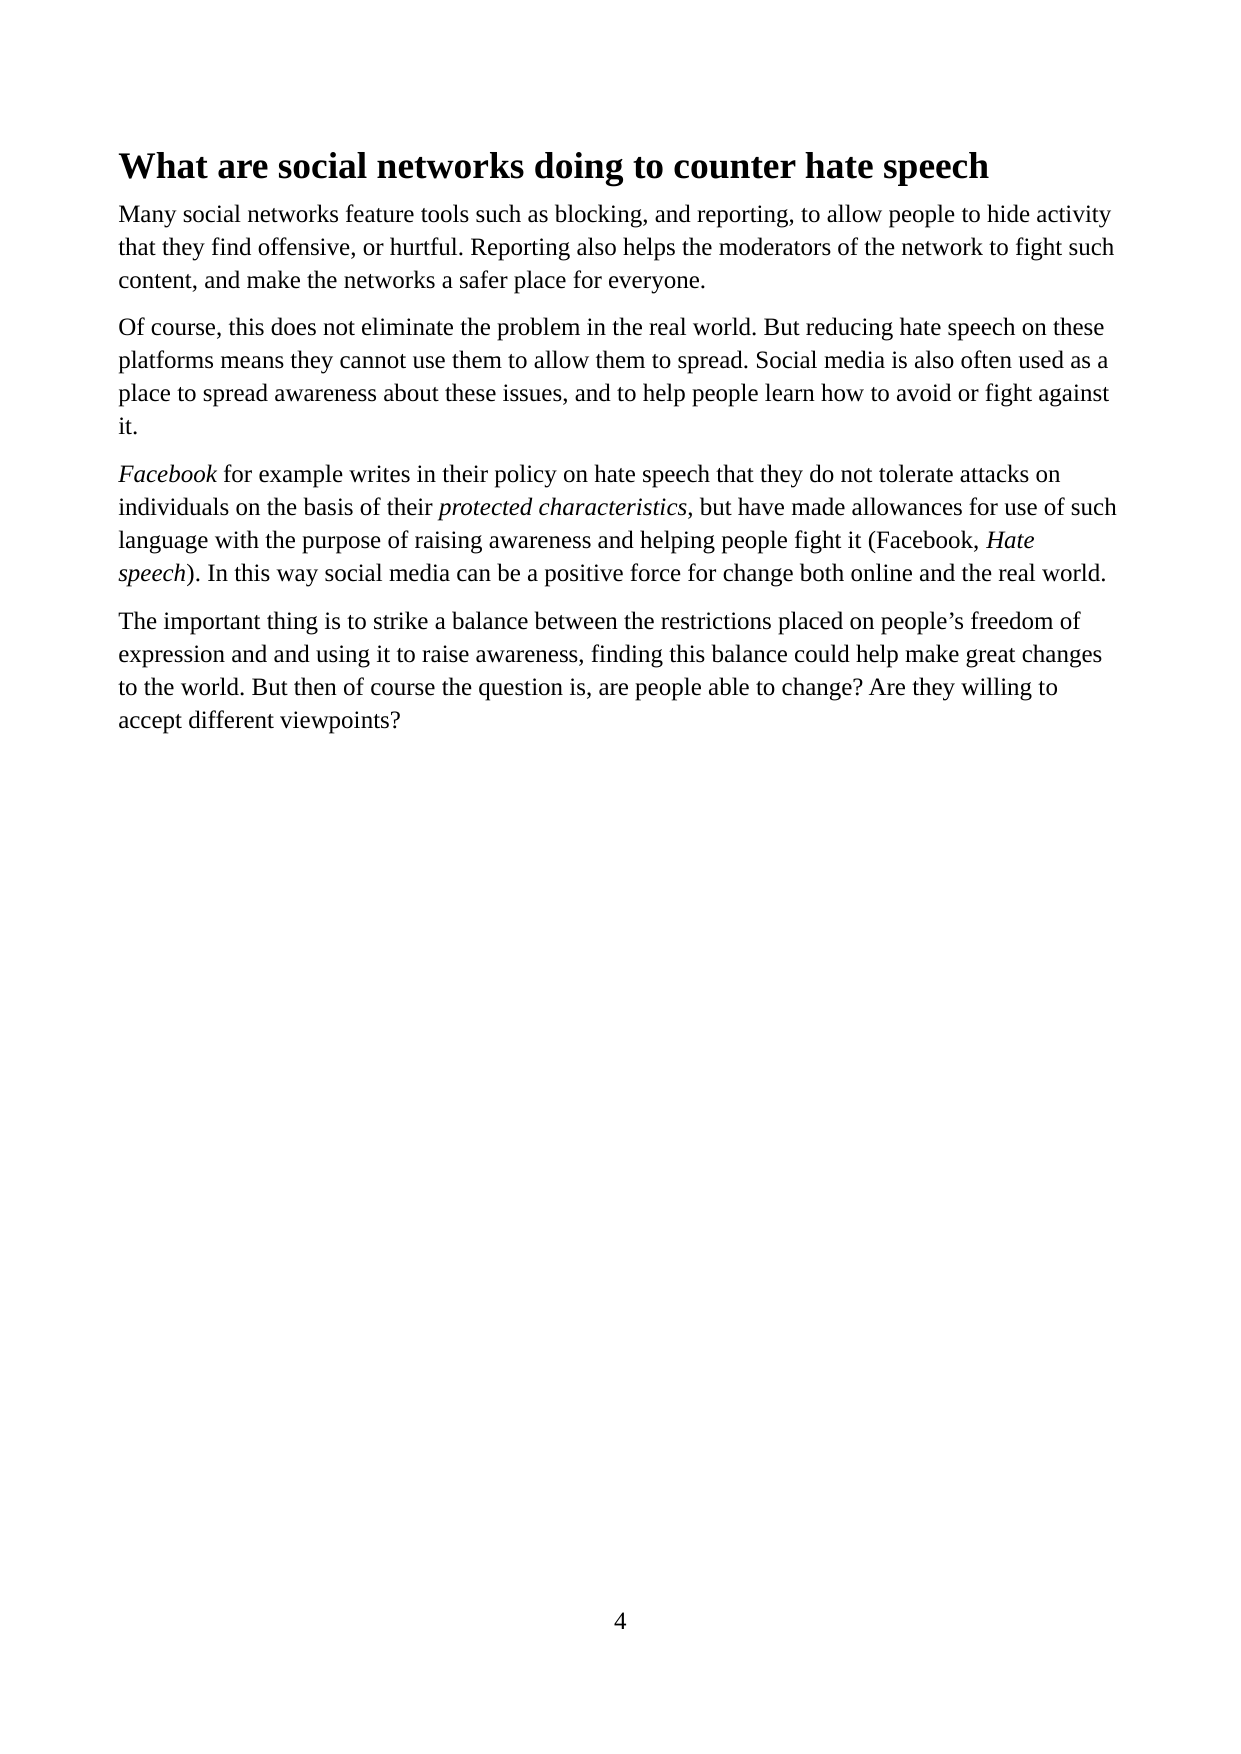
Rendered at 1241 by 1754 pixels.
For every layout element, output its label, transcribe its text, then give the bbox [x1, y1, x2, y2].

subtitle What are social networks doing to counter hate speech [118, 143, 1122, 186]
text Many social networks feature tools such as blocking, and reporting, to allow people to hide activity that they find offensive, or hurtful. Reporting also helps the moderators of the network to fight such content, and make the networks a safer place for everyone. [118, 199, 1122, 293]
text Of course, this does not eliminate the problem in the real world. But reducing hate speech on these platforms means they cannot use them to allow them to spread. Social media is also often used as a place to spread awareness about these issues, and to help people learn how to avoid or fight against it. [118, 312, 1122, 440]
text The important thing is to strike a balance between the restrictions placed on people’s freedom of expression and and using it to raise awareness, finding this balance could help make great changes to the world. But then of course the question is, are people able to change? Are they willing to accept different viewpoints? [118, 606, 1122, 733]
text Facebook for example writes in their policy on hate speech that they do not tolerate attacks on individuals on the basis of their protected characteristics, but have made allowances for use of such language with the purpose of raising awareness and helping people fight it (Facebook, Hate speech). In this way social media can be a positive force for change both online and the real world. [118, 459, 1122, 587]
